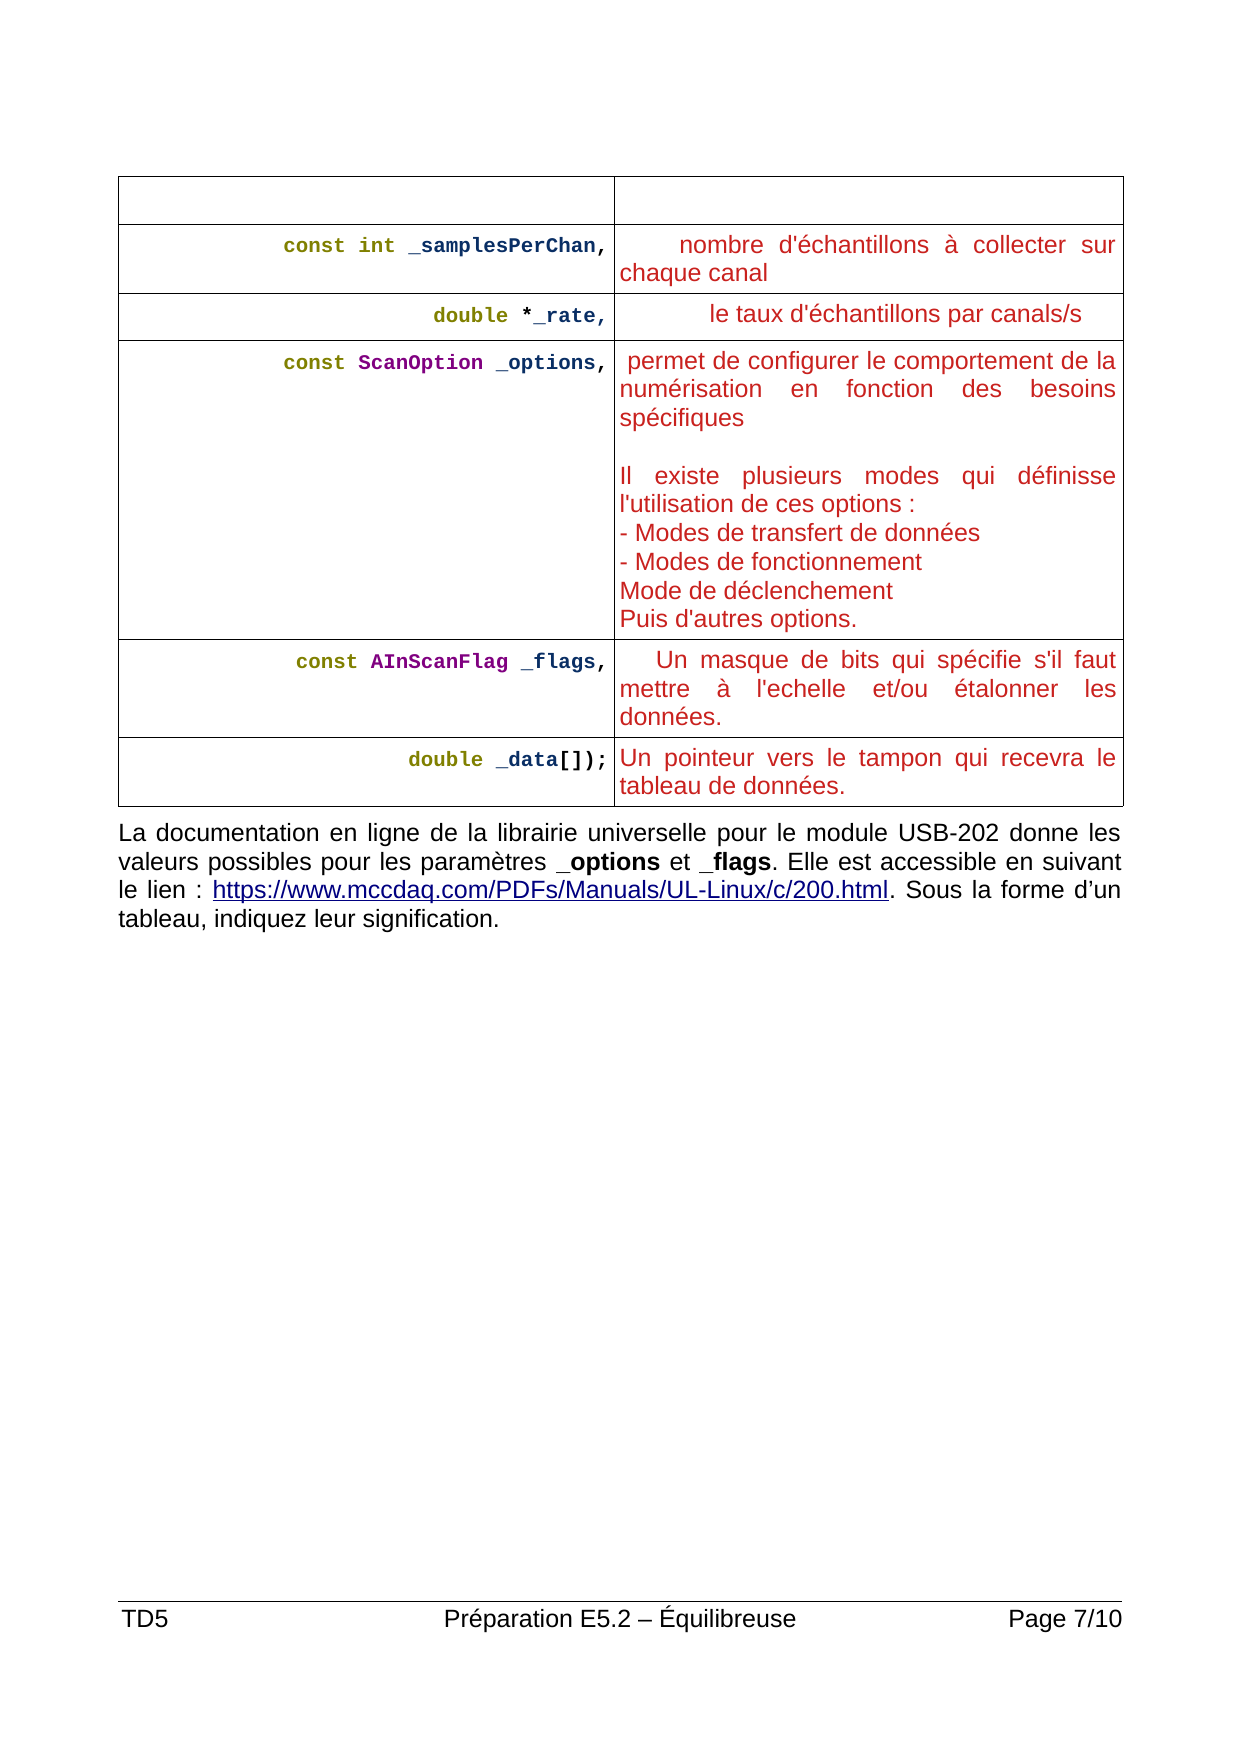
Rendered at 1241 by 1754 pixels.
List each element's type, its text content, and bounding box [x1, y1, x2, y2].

table_cell Un masque de bits qui spécifie s'il faut mettre à l'echelle et/ou étalonner les données. [615, 640, 1123, 737]
table_cell [119, 177, 614, 224]
table_cell permet de configurer le comportement de la numérisation en fonction des besoins spécifiques Il existe plusieurs modes qui définisse l'utilisation de ces options : - Modes de transfert de données - Modes de fonctionnement Mode de déclenchement Puis d'autres options. [615, 341, 1123, 639]
table_cell nombre d'échantillons à collecter sur chaque canal [615, 225, 1123, 293]
table_cell Un pointeur vers le tampon qui recevra le tableau de données. [615, 738, 1123, 806]
table_cell double *_rate, [119, 294, 614, 340]
table_cell [615, 177, 1123, 224]
table_cell le taux d'échantillons par canals/s [615, 294, 1123, 340]
table_cell const int _samplesPerChan, [119, 225, 614, 293]
table_cell const ScanOption _options, [119, 341, 614, 639]
table_cell const AInScanFlag _flags, [119, 640, 614, 737]
table_cell double _data[]); [119, 738, 614, 806]
text La documentation en ligne de la librairie universelle pour le module USB-202 donne les valeurs possibles pour les paramètres _options et _flags. Elle est accessible en suivant le lien : https://www.mccdaq.com/PDFs/Manuals/UL-Linux/c/200.html. Sous la forme d’un tableau, indiquez leur signification. [118, 818, 1122, 933]
